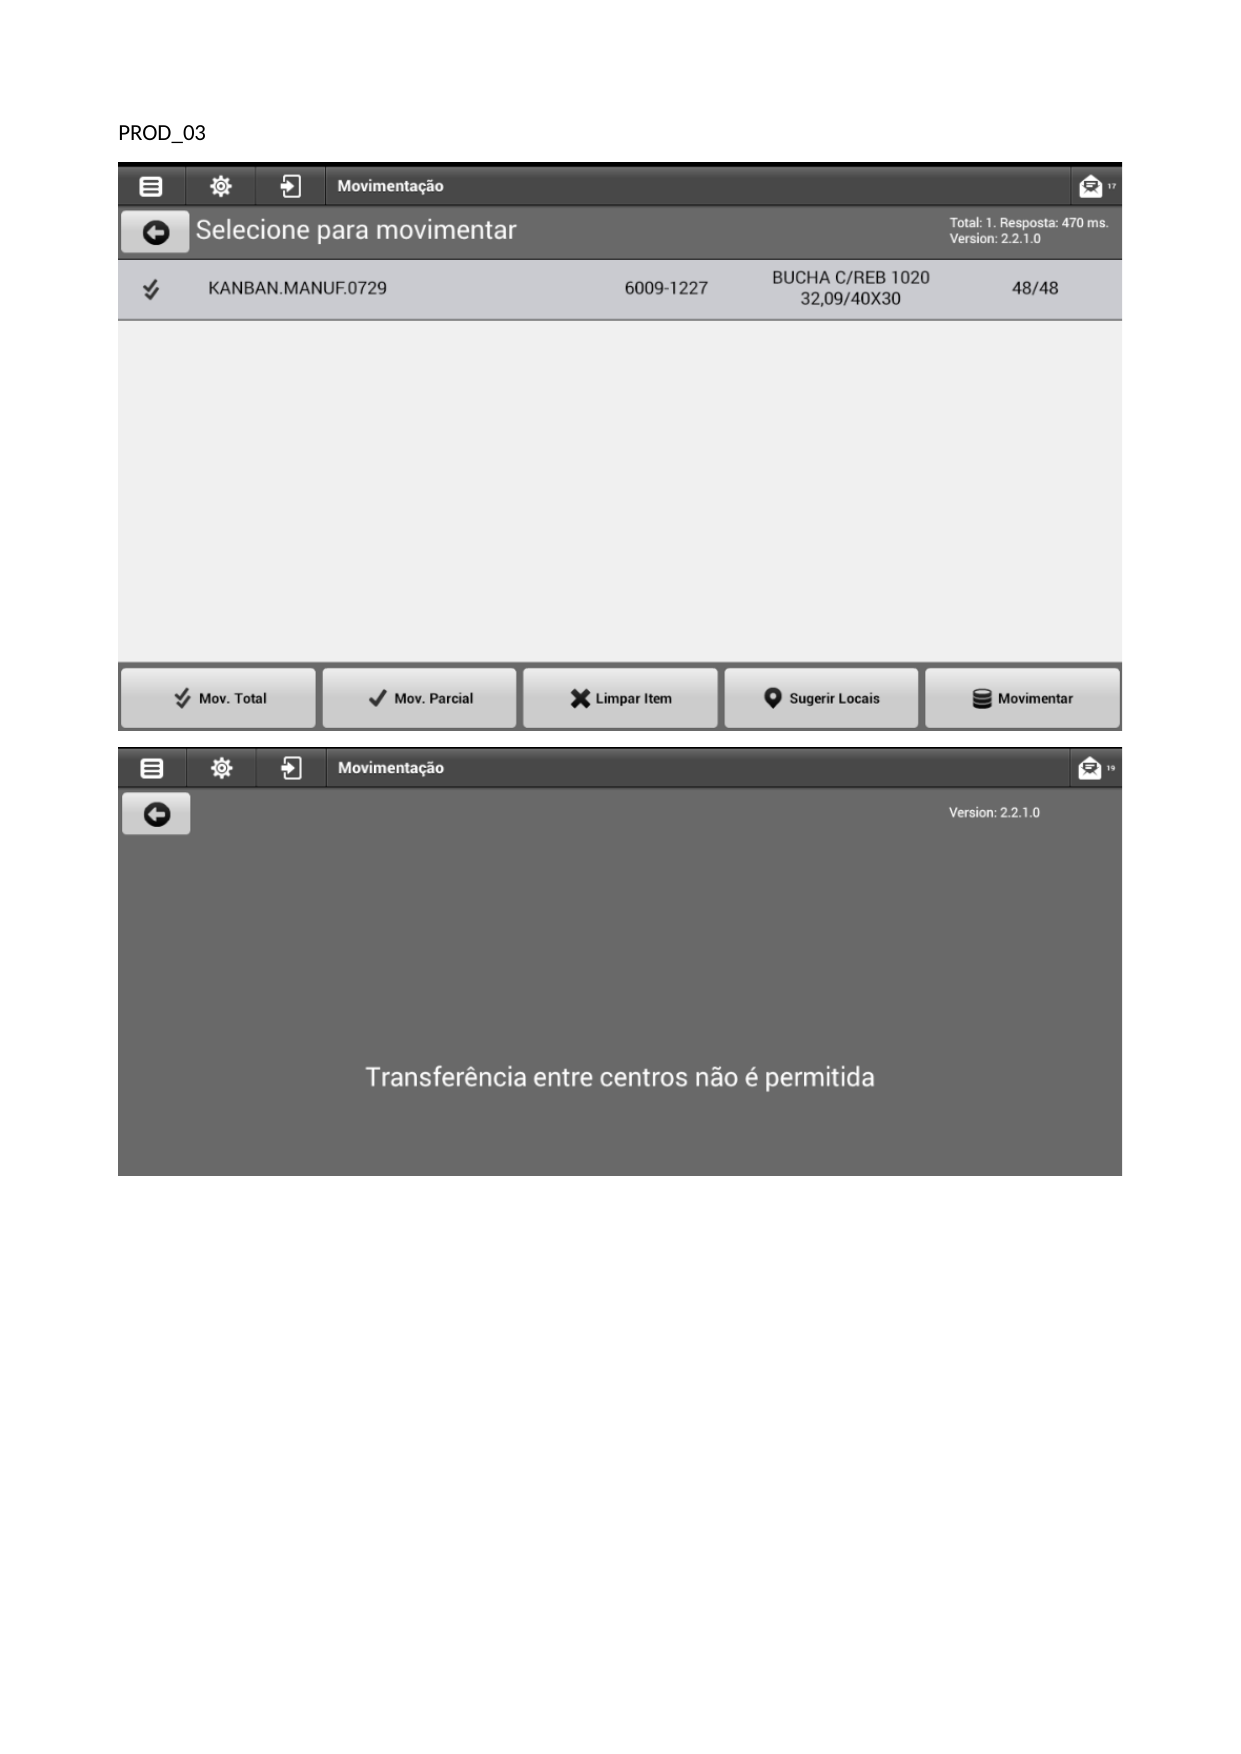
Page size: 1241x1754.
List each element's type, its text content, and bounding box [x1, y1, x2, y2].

text PROD_03 [118, 118, 1122, 146]
